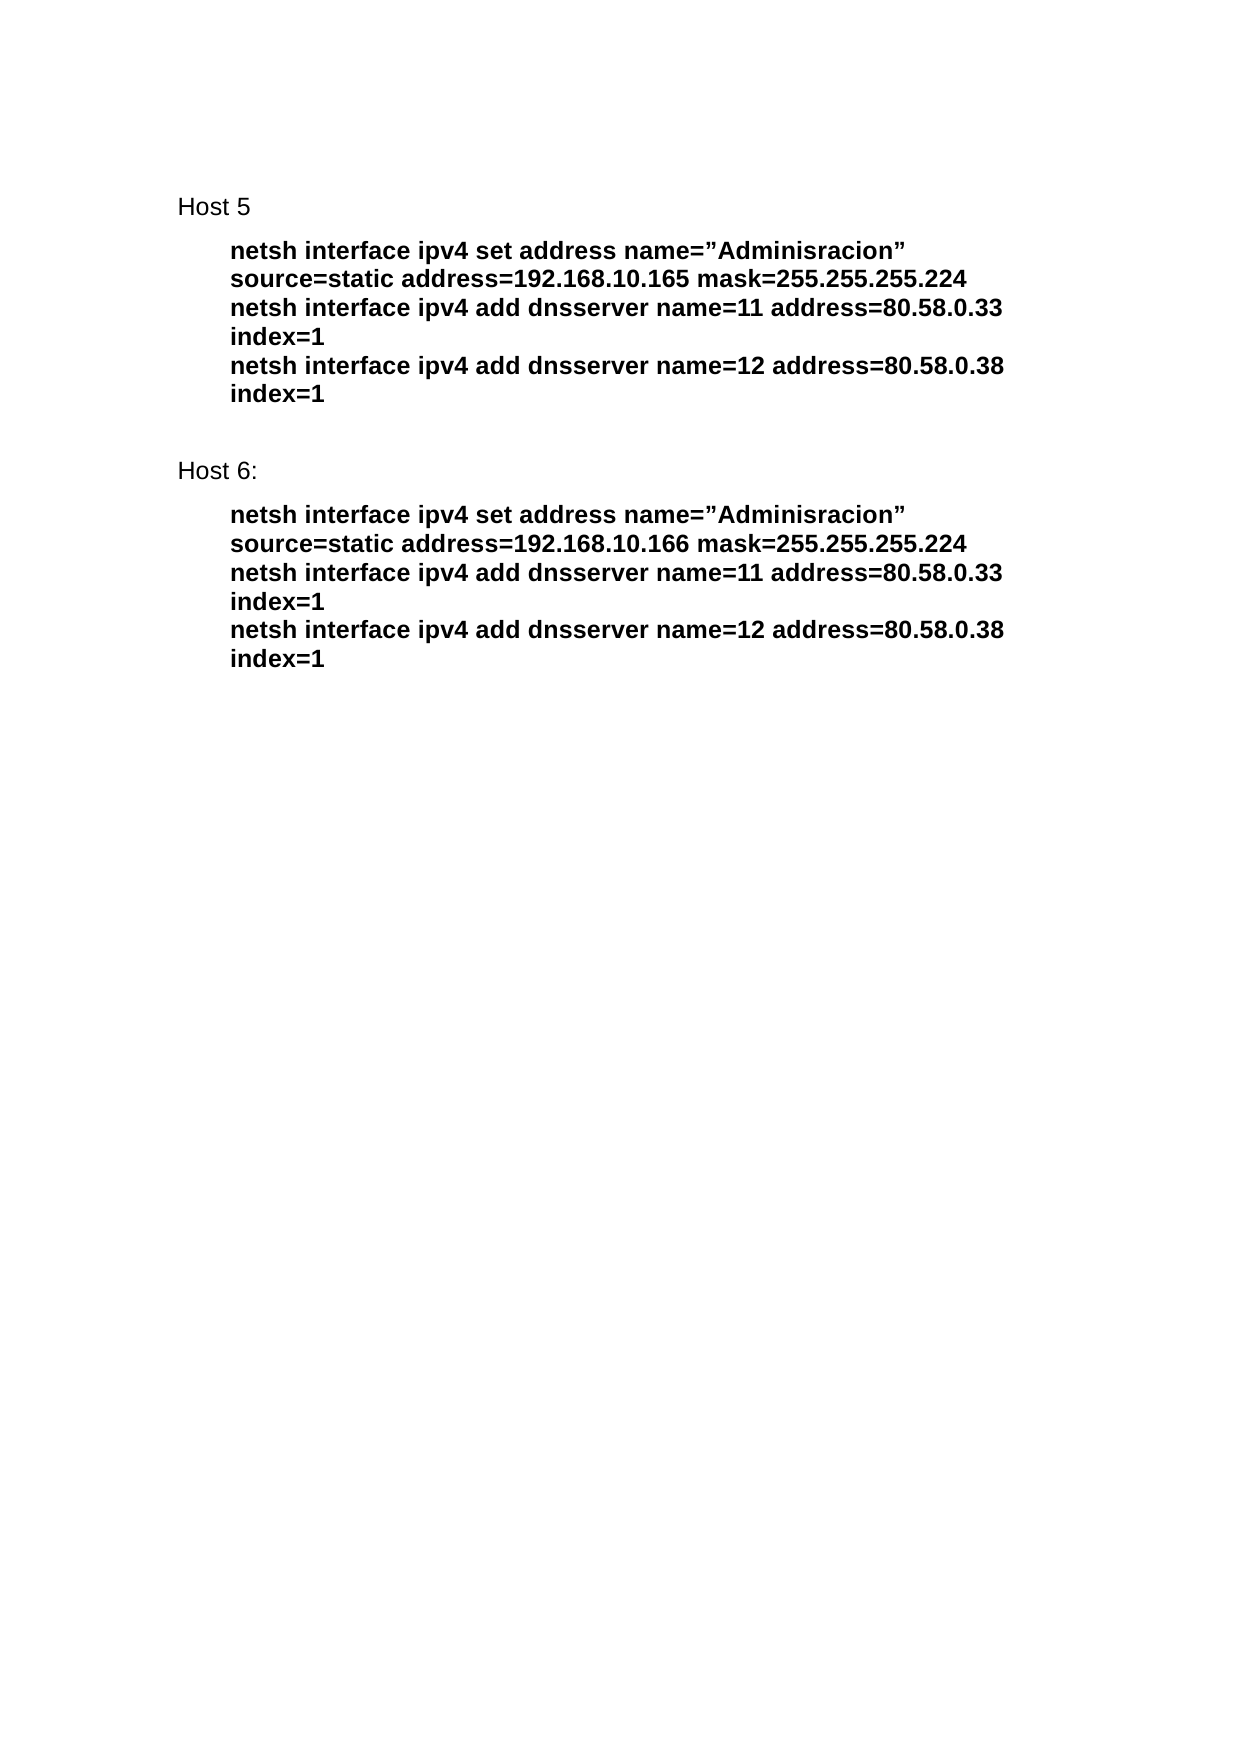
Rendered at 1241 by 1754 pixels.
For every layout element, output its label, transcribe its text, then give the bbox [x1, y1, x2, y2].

text netsh interface ipv4 add dnsserver name=12 address=80.58.0.38 index=1 [230, 615, 1063, 673]
text netsh interface ipv4 add dnsserver name=12 address=80.58.0.38 index=1 [230, 351, 1063, 408]
text netsh interface ipv4 set address name=”Adminisracion” source=static address=192.168.10.166 mask=255.255.255.224 [230, 500, 1063, 558]
text Host 6: [177, 456, 1063, 485]
text netsh interface ipv4 set address name=”Adminisracion” source=static address=192.168.10.165 mask=255.255.255.224 [230, 236, 1063, 293]
text Host 5 [177, 192, 1063, 220]
text netsh interface ipv4 add dnsserver name=11 address=80.58.0.33 index=1 [230, 558, 1063, 615]
text netsh interface ipv4 add dnsserver name=11 address=80.58.0.33 index=1 [230, 293, 1063, 351]
